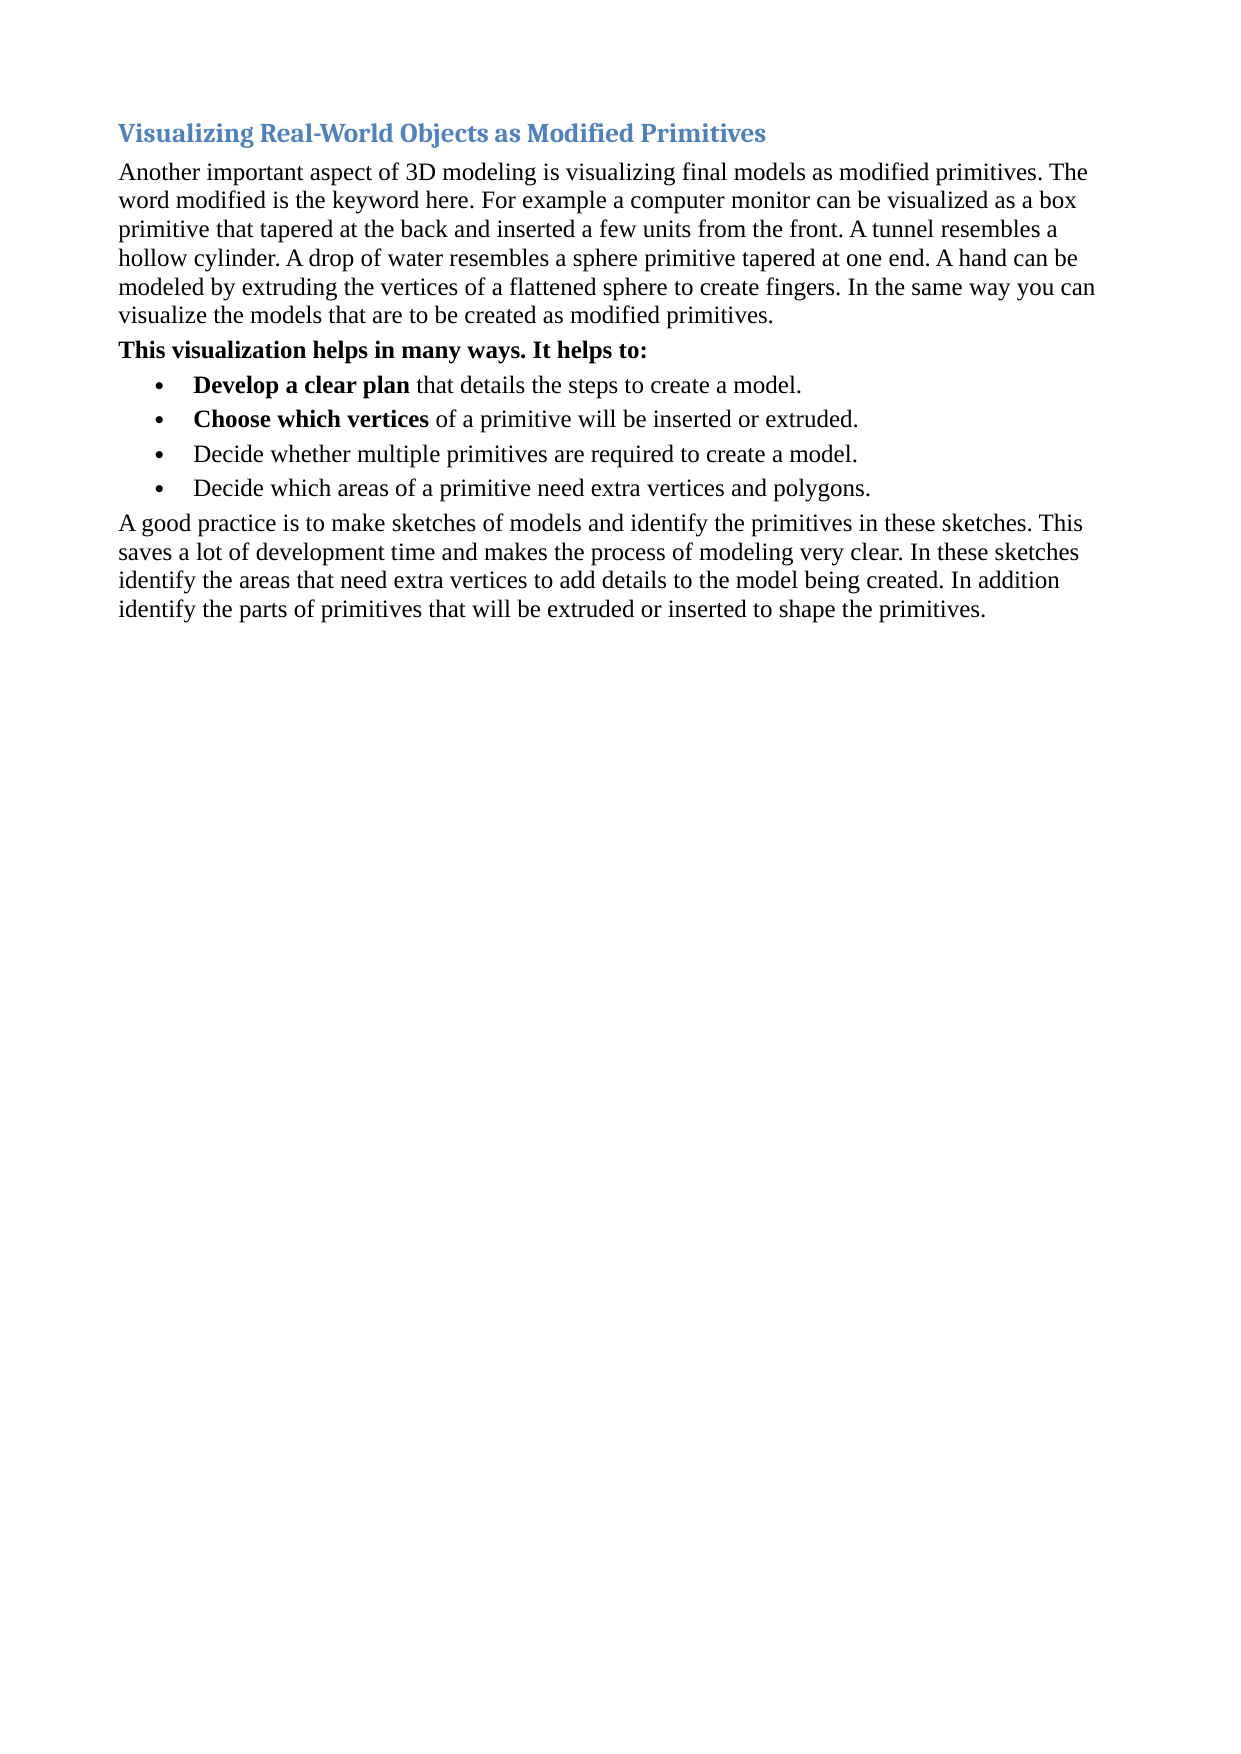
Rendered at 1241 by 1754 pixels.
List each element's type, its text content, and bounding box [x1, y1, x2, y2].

list Decide which areas of a primitive need extra vertices and polygons. [156, 473, 1122, 502]
list Develop a clear plan that details the steps to create a model. [156, 370, 1122, 398]
list Choose which vertices of a primitive will be inserted or extruded. [156, 404, 1122, 433]
list Decide whether multiple primitives are required to create a model. [156, 439, 1122, 468]
subtitle Visualizing Real-World Objects as Modified Primitives [118, 118, 1122, 149]
text A good practice is to make sketches of models and identify the primitives in these sketches. This saves a lot of development time and makes the process of modeling very clear. In these sketches identify the areas that need extra vertices to add details to the model being created. In addition identify the parts of primitives that will be extruded or inserted to shape the primitives. [118, 508, 1122, 623]
text Another important aspect of 3D modeling is visualizing final models as modified primitives. The word modified is the keyword here. For example a computer monitor can be visualized as a box primitive that tapered at the back and inserted a few units from the front. A tunnel resembles a hollow cylinder. A drop of water resembles a sphere primitive tapered at one end. A hand can be modeled by extruding the vertices of a flattened sphere to create fingers. In the same way you can visualize the models that are to be created as modified primitives. [118, 157, 1122, 329]
text This visualization helps in many ways. It helps to: [118, 335, 1122, 364]
